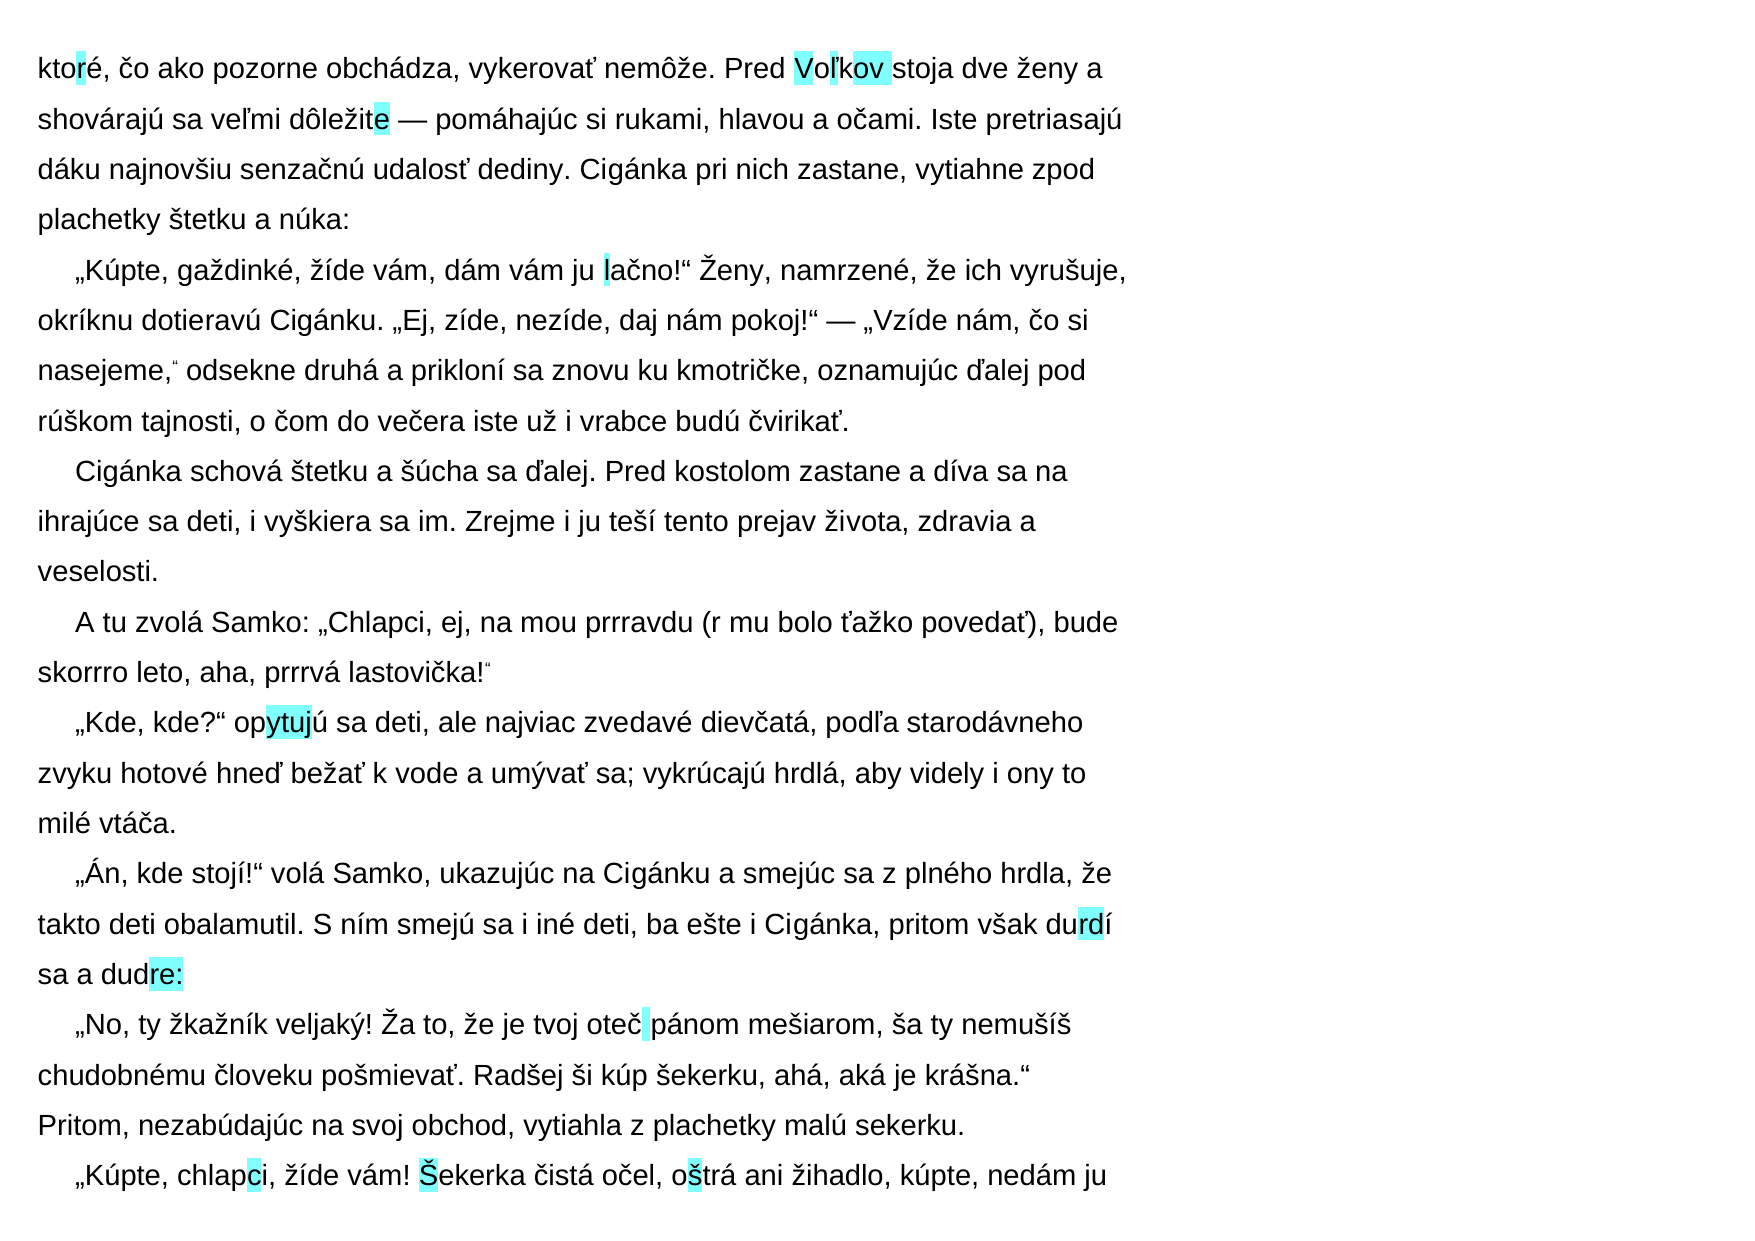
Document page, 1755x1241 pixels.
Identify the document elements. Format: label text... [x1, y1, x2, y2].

text „Kúpte, gaždinké, žíde vám, dám vám ju lačno!“ Ženy, namrzené, že ich vyrušuje, okríknu dotie­ravú Cigánku. „Ej, zíde, nezíde, daj nám pokoj!“ — „Vzíde nám, čo si nasejeme,“ odsekne druhá a prikloní sa znovu ku kmotričke, oznamujúc ďalej pod rúškom tajnosti, o čom do večera iste už i vrabce budú čvirikať. [37, 253, 1130, 437]
text ktoré, čo ako po­zorne obchádza, vykerovať nemôže. Pred Voľkov stoja dve ženy a shovárajú sa veľmi dôležite — pomáhajúc si rukami, hlavou a očami. Iste pretria­sajú dáku najnovšiu senzačnú udalosť dediny. Ci­gánka pri nich zastane, vytiahne zpod plachetky štetku a núka: [37, 51, 1130, 236]
text „Kúpte, chlapci, žíde vám! Šekerka čistá očel, oštrá ani žihadlo, kúpte, nedám ju [37, 1158, 1130, 1192]
text „Kde, kde?“ opytujú sa deti, ale najviac zve­davé dievčatá, podľa starodávneho zvyku hotové hneď bežať k vode a umývať sa; vykrúcajú hrdlá, aby videly i ony to milé vtáča. [37, 705, 1130, 839]
text „Án, kde stojí!“ volá Samko, ukazujúc na Ci­gánku a smejúc sa z plného hrdla, že takto deti obalamutil. S ním smejú sa i iné deti, ba ešte i Ci­gánka, pritom však durdí sa a dudre: [37, 856, 1130, 991]
text A tu zvolá Samko: „Chlapci, ej, na mou prrravdu (r mu bolo ťažko povedať), bude skorrro leto, aha, prrrvá lastovička!“ [37, 605, 1130, 689]
text „No, ty žkažník veljaký! Ža to, že je tvoj oteč pánom mešiarom, ša ty nemušíš chudobnému člo­veku pošmievať. Radšej ši kúp šekerku, ahá, aká je krášna.“ Pritom, nezabúdajúc na svoj obchod, vytiahla z plachetky malú sekerku. [37, 1007, 1130, 1141]
text Cigánka schová štetku a šúcha sa ďalej. Pred kostolom zastane a díva sa na ihrajúce sa deti, i vyškiera sa im. Zrejme i ju teší tento prejav ži­vota, zdravia a veselosti. [37, 454, 1130, 588]
